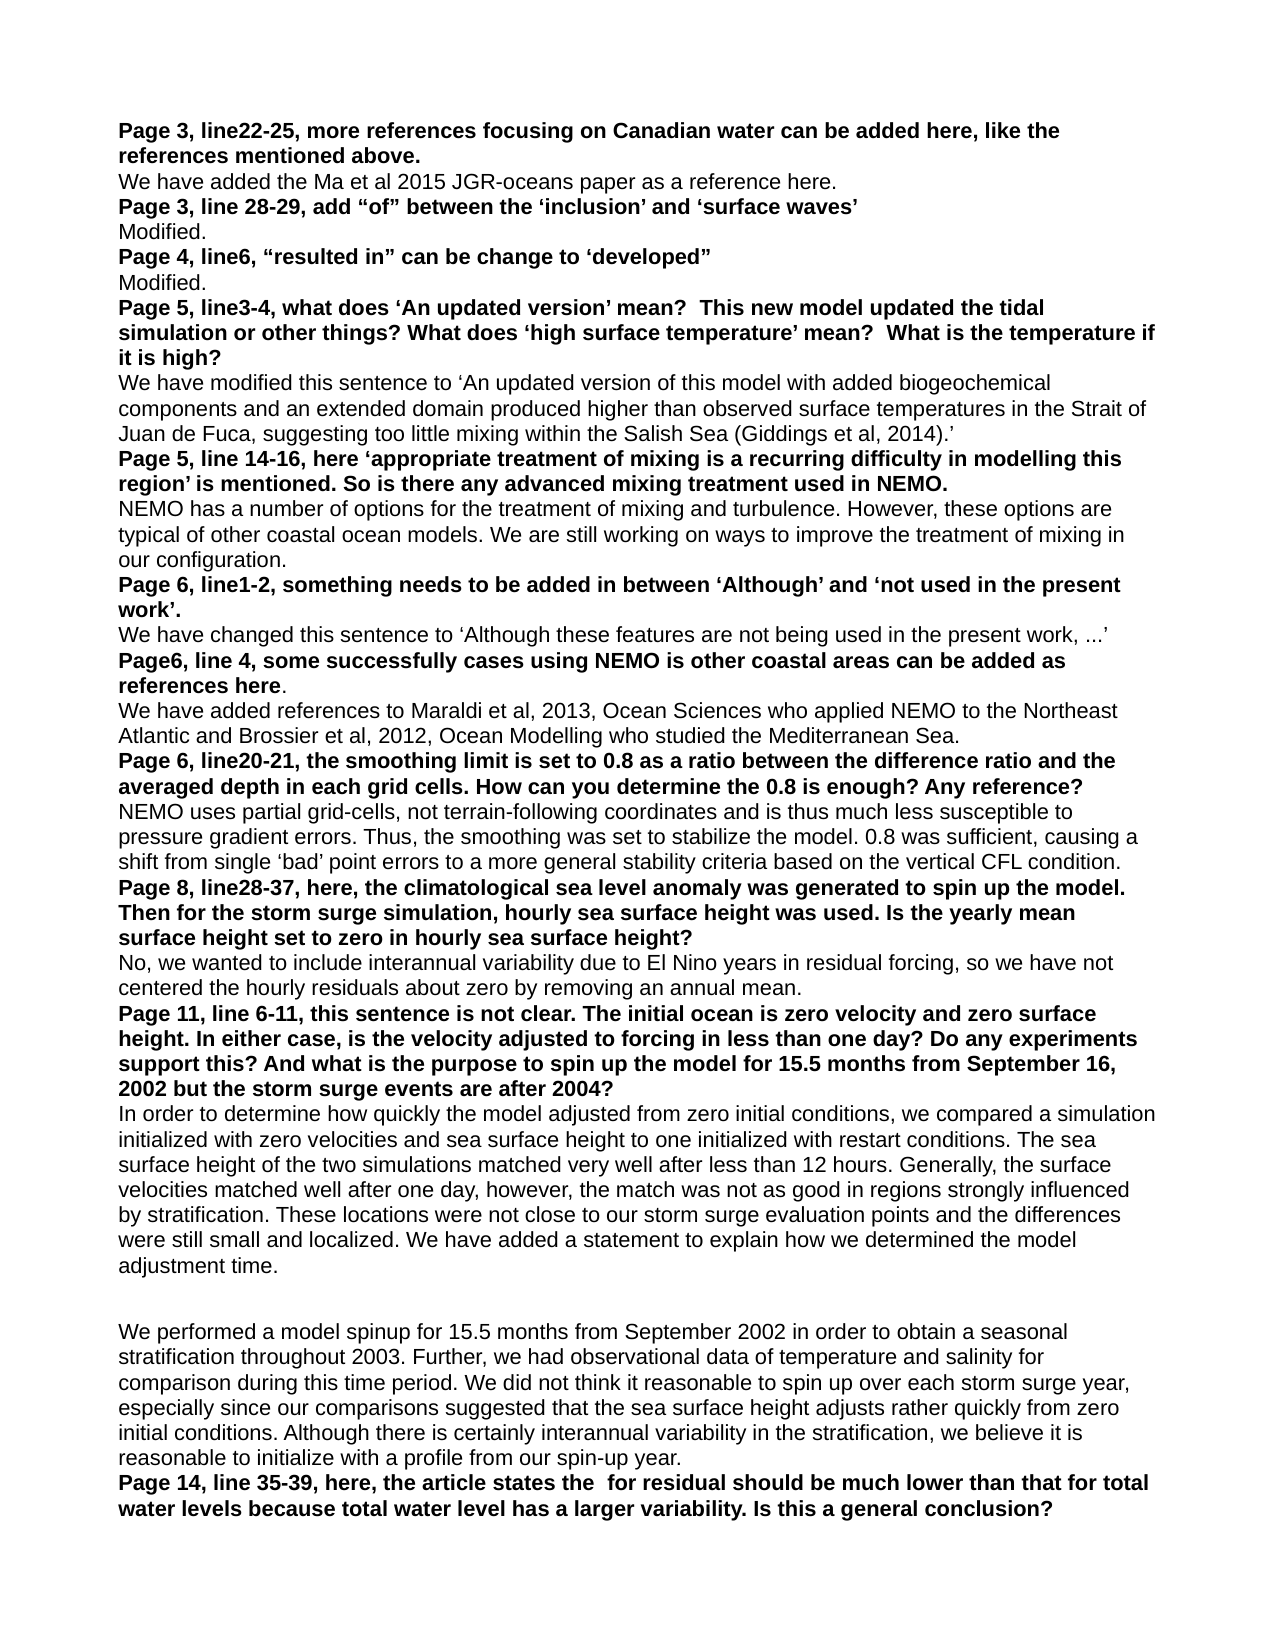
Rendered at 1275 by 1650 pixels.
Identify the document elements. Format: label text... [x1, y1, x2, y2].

text Page 3, line 28-29, add “of” between the ‘inclusion’ and ‘surface waves’ [118, 194, 1157, 219]
text We have changed this sentence to ‘Although these features are not being used in the present work, ...’ [118, 622, 1157, 647]
text Page 5, line3-4, what does ‘An updated version’ mean? This new model updated the tidal simulation or other things? What does ‘high surface temperature’ mean? What is the temperature if it is high? [118, 294, 1157, 370]
text Page 6, line1-2, something needs to be added in between ‘Although’ and ‘not used in the present work’. [118, 572, 1157, 622]
text We have added the Ma et al 2015 JGR-oceans paper as a reference here. [118, 168, 1157, 194]
text No, we wanted to include interannual variability due to El Nino years in residual forcing, so we have not centered the hourly residuals about zero by removing an annual mean. [118, 950, 1157, 1000]
text NEMO has a number of options for the treatment of mixing and turbulence. However, these options are typical of other coastal ocean models. We are still working on ways to improve the treatment of mixing in our configuration. [118, 496, 1157, 572]
text We performed a model spinup for 15.5 months from September 2002 in order to obtain a seasonal stratification throughout 2003. Further, we had observational data of temperature and salinity for comparison during this time period. We did not think it reasonable to spin up over each storm surge year, especially since our comparisons suggested that the sea surface height adjusts rather quickly from zero initial conditions. Although there is certainly interannual variability in the stratification, we believe it is reasonable to initialize with a profile from our spin-up year. [118, 1319, 1157, 1470]
text Page 4, line6, “resulted in” can be change to ‘developed” [118, 244, 1157, 269]
text In order to determine how quickly the model adjusted from zero initial conditions, we compared a simulation initialized with zero velocities and sea surface height to one initialized with restart conditions. The sea surface height of the two simulations matched very well after less than 12 hours. Generally, the surface velocities matched well after one day, however, the match was not as good in regions strongly influenced by stratification. These locations were not close to our storm surge evaluation points and the differences were still small and localized. We have added a statement to explain how we determined the model adjustment time. [118, 1101, 1157, 1278]
text Modified. [118, 269, 1157, 294]
text Page 5, line 14-16, here ‘appropriate treatment of mixing is a recurring difficulty in modelling this region’ is mentioned. So is there any advanced mixing treatment used in NEMO. [118, 446, 1157, 496]
text We have added references to Maraldi et al, 2013, Ocean Sciences who applied NEMO to the Northeast Atlantic and Brossier et al, 2012, Ocean Modelling who studied the Mediterranean Sea. [118, 698, 1157, 748]
text Page 3, line22-25, more references focusing on Canadian water can be added here, like the references mentioned above. [118, 118, 1157, 168]
text Page 14, line 35-39, here, the article states the for residual should be much lower than that for total water levels because total water level has a larger variability. Is this a general conclusion? [118, 1470, 1157, 1521]
text We have modified this sentence to ‘An updated version of this model with added biogeochemical components and an extended domain produced higher than observed surface temperatures in the Strait of Juan de Fuca, suggesting too little mixing within the Salish Sea (Giddings et al, 2014).’ [118, 370, 1157, 446]
text Page 8, line28-37, here, the climatological sea level anomaly was generated to spin up the model. Then for the storm surge simulation, hourly sea surface height was used. Is the yearly mean surface height set to zero in hourly sea surface height? [118, 874, 1157, 950]
text Page 6, line20-21, the smoothing limit is set to 0.8 as a ratio between the difference ratio and the averaged depth in each grid cells. How can you determine the 0.8 is enough? Any reference? [118, 748, 1157, 799]
text Modified. [118, 219, 1157, 244]
text Page6, line 4, some successfully cases using NEMO is other coastal areas can be added as references here. [118, 647, 1157, 698]
text NEMO uses partial grid-cells, not terrain-following coordinates and is thus much less susceptible to pressure gradient errors. Thus, the smoothing was set to stabilize the model. 0.8 was sufficient, causing a shift from single ‘bad’ point errors to a more general stability criteria based on the vertical CFL condition. [118, 799, 1157, 874]
text Page 11, line 6-11, this sentence is not clear. The initial ocean is zero velocity and zero surface height. In either case, is the velocity adjusted to forcing in less than one day? Do any experiments support this? And what is the purpose to spin up the model for 15.5 months from September 16, 2002 but the storm surge events are after 2004? [118, 1000, 1157, 1101]
